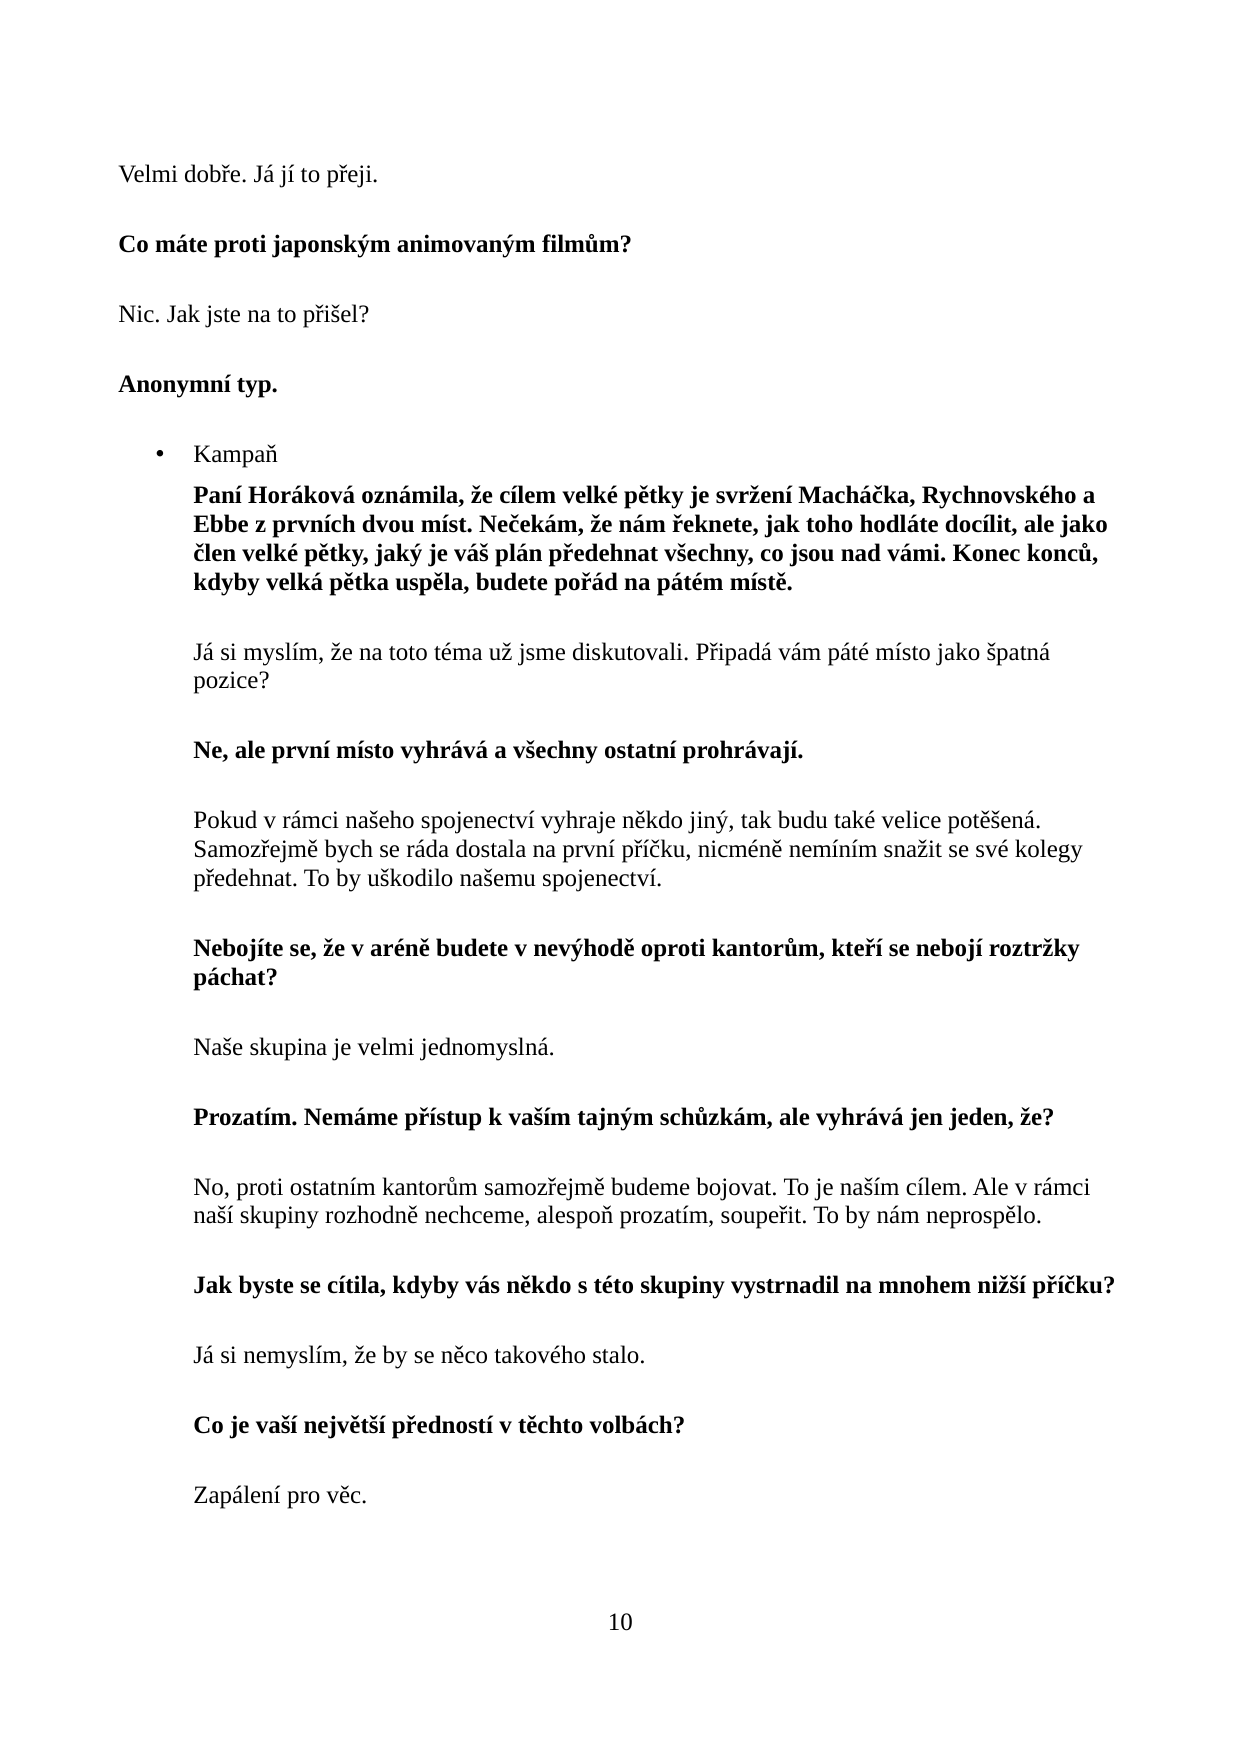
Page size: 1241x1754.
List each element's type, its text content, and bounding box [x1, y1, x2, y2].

list Já si myslím, že na toto téma už jsme diskutovali. Připadá vám páté místo jako špatná pozice? [156, 637, 1122, 723]
list Pokud v rámci našeho spojenectví vyhraje někdo jiný, tak budu také velice potěšená. Samozřejmě bych se ráda dostala na první příčku, nicméně nemíním snažit se své kolegy předehnat. To by uškodilo našemu spojenectví. [156, 806, 1122, 921]
list Jak byste se cítila, kdyby vás někdo s této skupiny vystrnadil na mnohem nižší příčku? [156, 1271, 1122, 1328]
text [118, 118, 1122, 147]
list Zapálení pro věc. [156, 1481, 1122, 1538]
list Naše skupina je velmi jednomyslná. [156, 1032, 1122, 1089]
list Kampaň [156, 439, 1122, 468]
text Nic. Jak jste na to přišel? [118, 299, 1122, 357]
text Velmi dobře. Já jí to přeji. [118, 159, 1122, 217]
list Paní Horáková oznámila, že cílem velké pětky je svržení Macháčka, Rychnovského a Ebbe z prvních dvou míst. Nečekám, že nám řeknete, jak toho hodláte docílit, ale jako člen velké pětky, jaký je váš plán předehnat všechny, co jsou nad vámi. Konec konců, kdyby velká pětka uspěla, budete pořád na pátém místě. [156, 481, 1122, 624]
text Co máte proti japonským animovaným filmům? [118, 229, 1122, 287]
list No, proti ostatním kantorům samozřejmě budeme bojovat. To je naším cílem. Ale v rámci naší skupiny rozhodně nechceme, alespoň prozatím, soupeřit. To by nám neprospělo. [156, 1172, 1122, 1258]
list Já si nemyslím, že by se něco takového stalo. [156, 1341, 1122, 1398]
list Ne, ale první místo vyhrává a všechny ostatní prohrávají. [156, 736, 1122, 793]
list Prozatím. Nemáme přístup k vaším tajným schůzkám, ale vyhrává jen jeden, že? [156, 1102, 1122, 1159]
list Nebojíte se, že v aréně budete v nevýhodě oproti kantorům, kteří se nebojí roztržky páchat? [156, 933, 1122, 1019]
list Co je vaší největší předností v těchto volbách? [156, 1411, 1122, 1468]
text Anonymní typ. [118, 369, 1122, 427]
